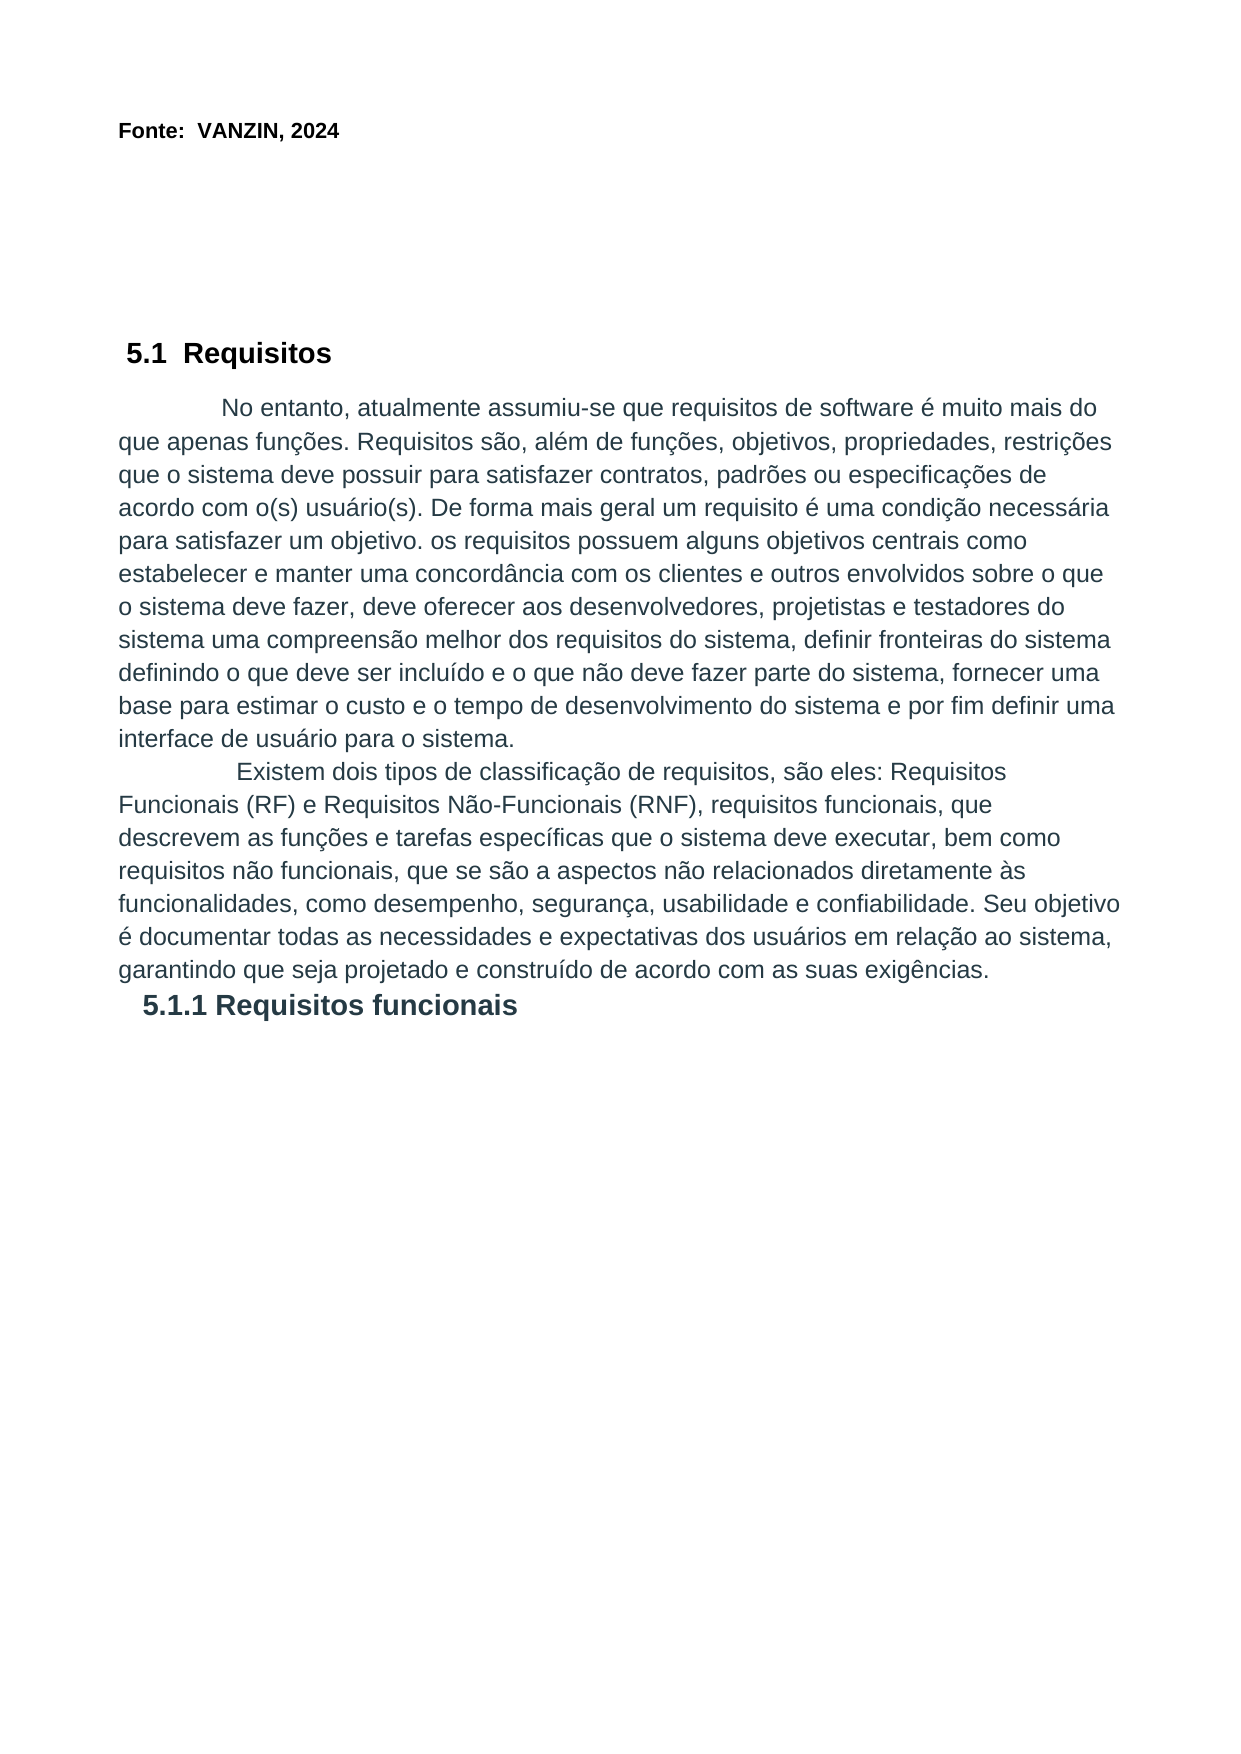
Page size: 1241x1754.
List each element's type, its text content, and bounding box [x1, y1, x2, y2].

text 5.1 Requisitos [118, 302, 1122, 369]
text 5.1.1 Requisitos funcionais [118, 988, 1122, 1022]
text Fonte: VANZIN, 2024 [118, 118, 1122, 143]
text Existem dois tipos de classificação de requisitos, são eles: Requisitos Funcionais (RF) e Requisitos Não-Funcionais (RNF), requisitos funcionais, que descrevem as funções e tarefas específicas que o sistema deve executar, bem como requisitos não funcionais, que se são a aspectos não relacionados diretamente às funcionalidades, como desempenho, segurança, usabilidade e confiabilidade. Seu objetivo é documentar todas as necessidades e expectativas dos usuários em relação ao sistema, garantindo que seja projetado e construído de acordo com as suas exigências. [118, 757, 1122, 984]
text No entanto, atualmente assumiu-se que requisitos de software é muito mais do que apenas funções. Requisitos são, além de funções, objetivos, propriedades, restrições que o sistema deve possuir para satisfazer contratos, padrões ou especificações de acordo com o(s) usuário(s). De forma mais geral um requisito é uma condição necessária para satisfazer um objetivo. os requisitos possuem alguns objetivos centrais como estabelecer e manter uma concordância com os clientes e outros envolvidos sobre o que o sistema deve fazer, deve oferecer aos desenvolvedores, projetistas e testadores do sistema uma compreensão melhor dos requisitos do sistema, definir fronteiras do sistema definindo o que deve ser incluído e o que não deve fazer parte do sistema, fornecer uma base para estimar o custo e o tempo de desenvolvimento do sistema e por fim definir uma interface de usuário para o sistema. [118, 389, 1122, 753]
